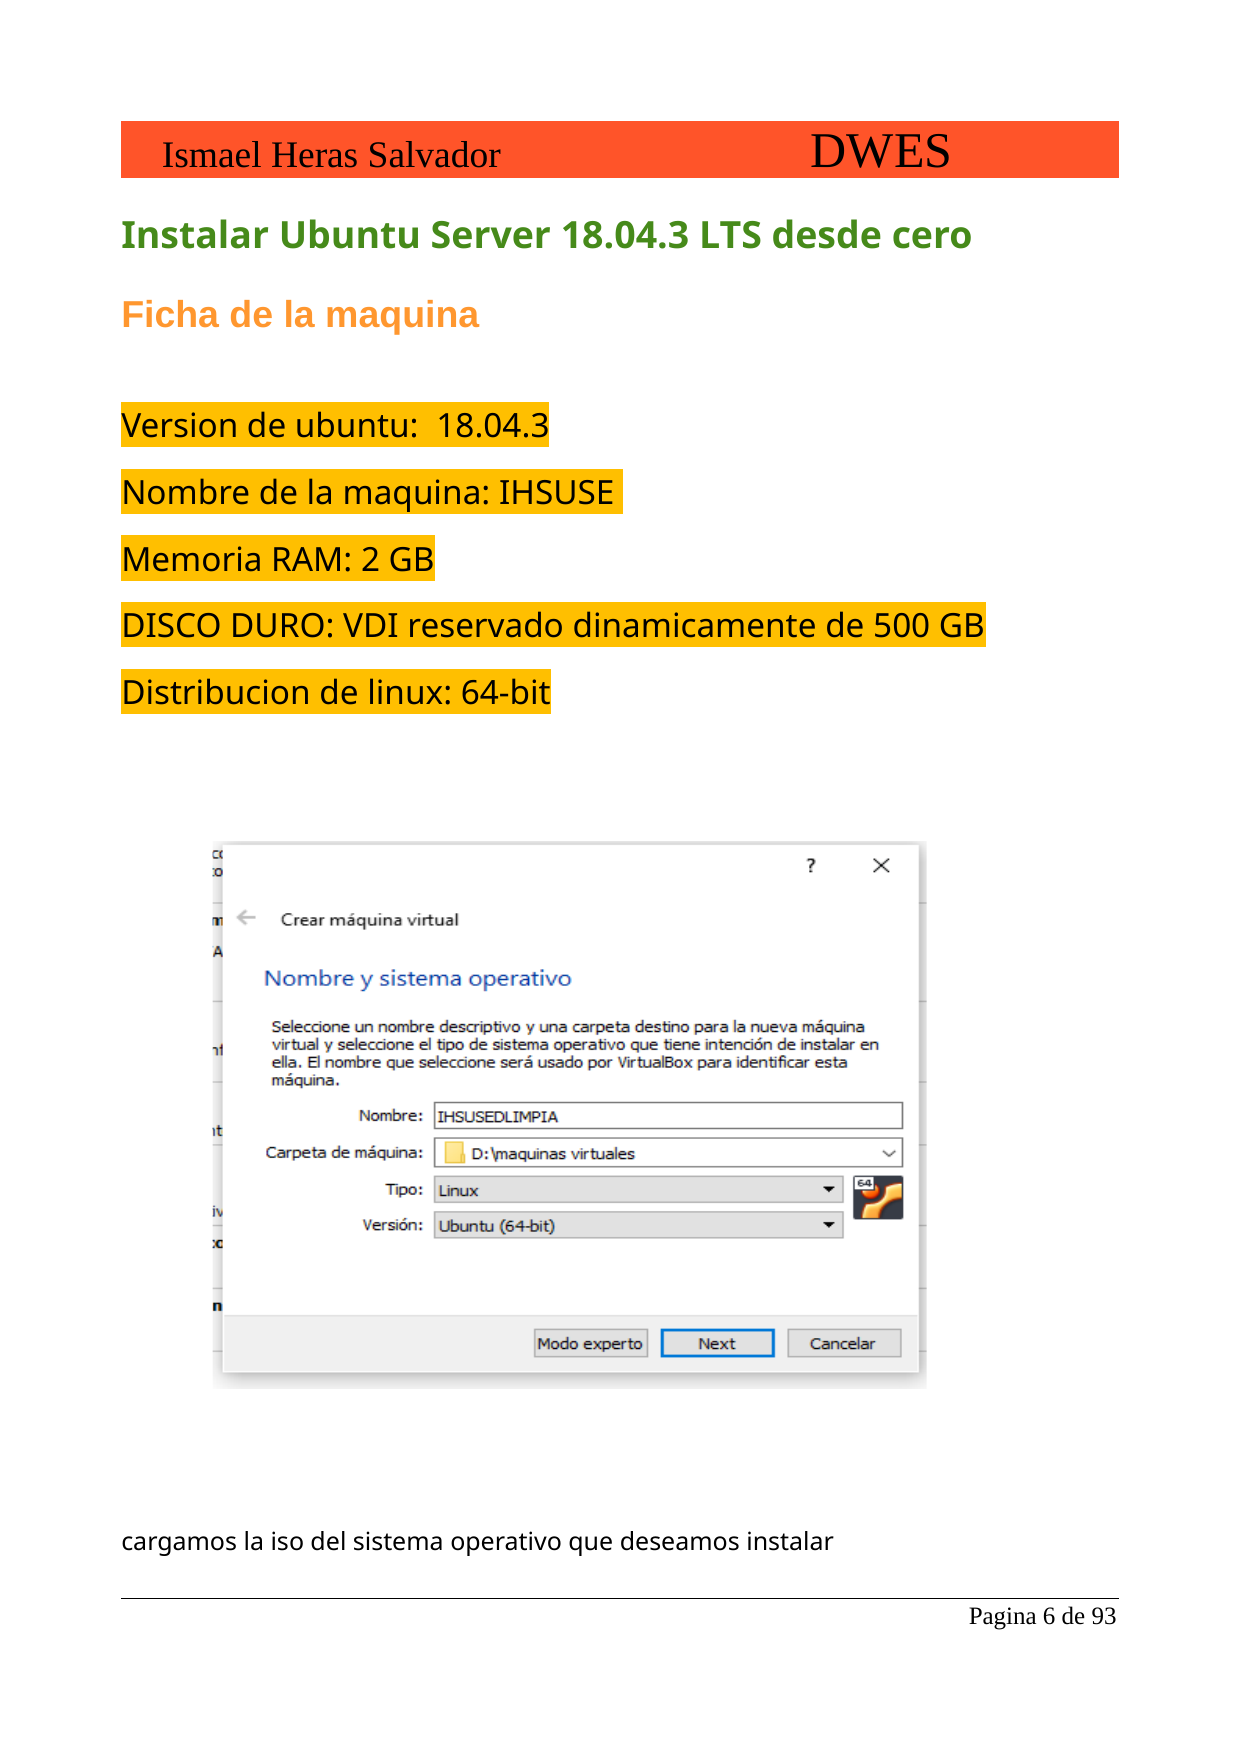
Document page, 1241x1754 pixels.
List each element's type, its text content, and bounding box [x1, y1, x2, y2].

text Version de ubuntu: 18.04.3 [121, 402, 1119, 447]
text DISCO DURO: VDI reservado dinamicamente de 500 GB [121, 602, 1119, 647]
text Nombre de la maquina: IHSUSE [121, 468, 1119, 514]
subtitle Ficha de la maquina [121, 292, 1119, 336]
text Memoria RAM: 2 GB [121, 535, 1119, 581]
picture [212, 841, 927, 1389]
subtitle Instalar Ubuntu Server 18.04.3 LTS desde cero [121, 208, 1119, 259]
text Distribucion de linux: 64-bit [121, 669, 1119, 714]
text cargamos la iso del sistema operativo que deseamos instalar [121, 1524, 1119, 1558]
